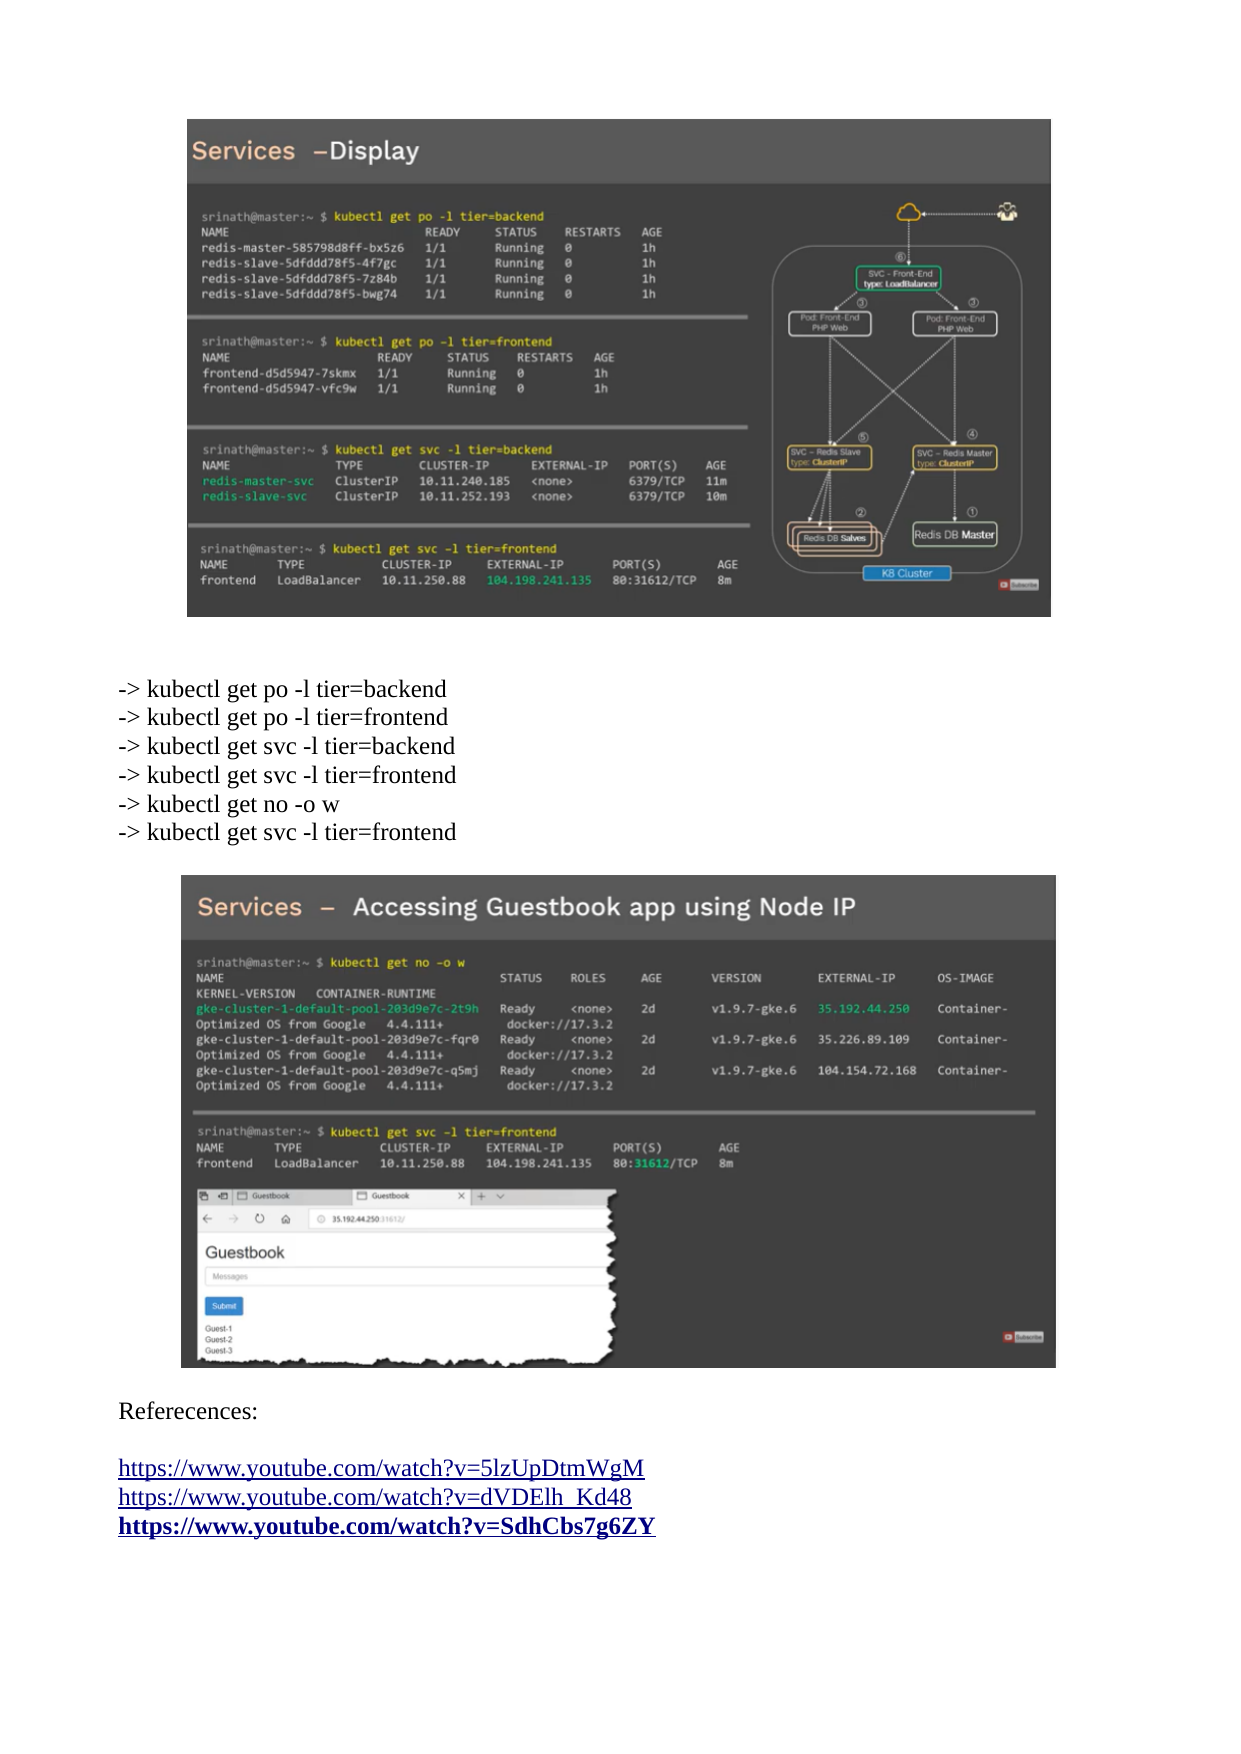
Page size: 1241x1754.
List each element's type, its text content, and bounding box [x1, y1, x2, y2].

text https://www.youtube.com/watch?v=5lzUpDtmWgM [118, 1453, 1122, 1482]
text -> kubectl get po -l tier=frontend [118, 702, 1122, 731]
text https://www.youtube.com/watch?v=dVDElh_Kd48 [118, 1482, 1122, 1511]
text -> kubectl get no -o w [118, 789, 1122, 817]
text -> kubectl get svc -l tier=frontend [118, 817, 1122, 846]
picture [187, 118, 1053, 617]
picture [180, 875, 1060, 1368]
text -> kubectl get svc -l tier=frontend [118, 760, 1122, 789]
text https://www.youtube.com/watch?v=SdhCbs7g6ZY [118, 1511, 1122, 1540]
text Referecences: [118, 1396, 1122, 1425]
text -> kubectl get svc -l tier=backend [118, 731, 1122, 760]
text -> kubectl get po -l tier=backend [118, 674, 1122, 702]
